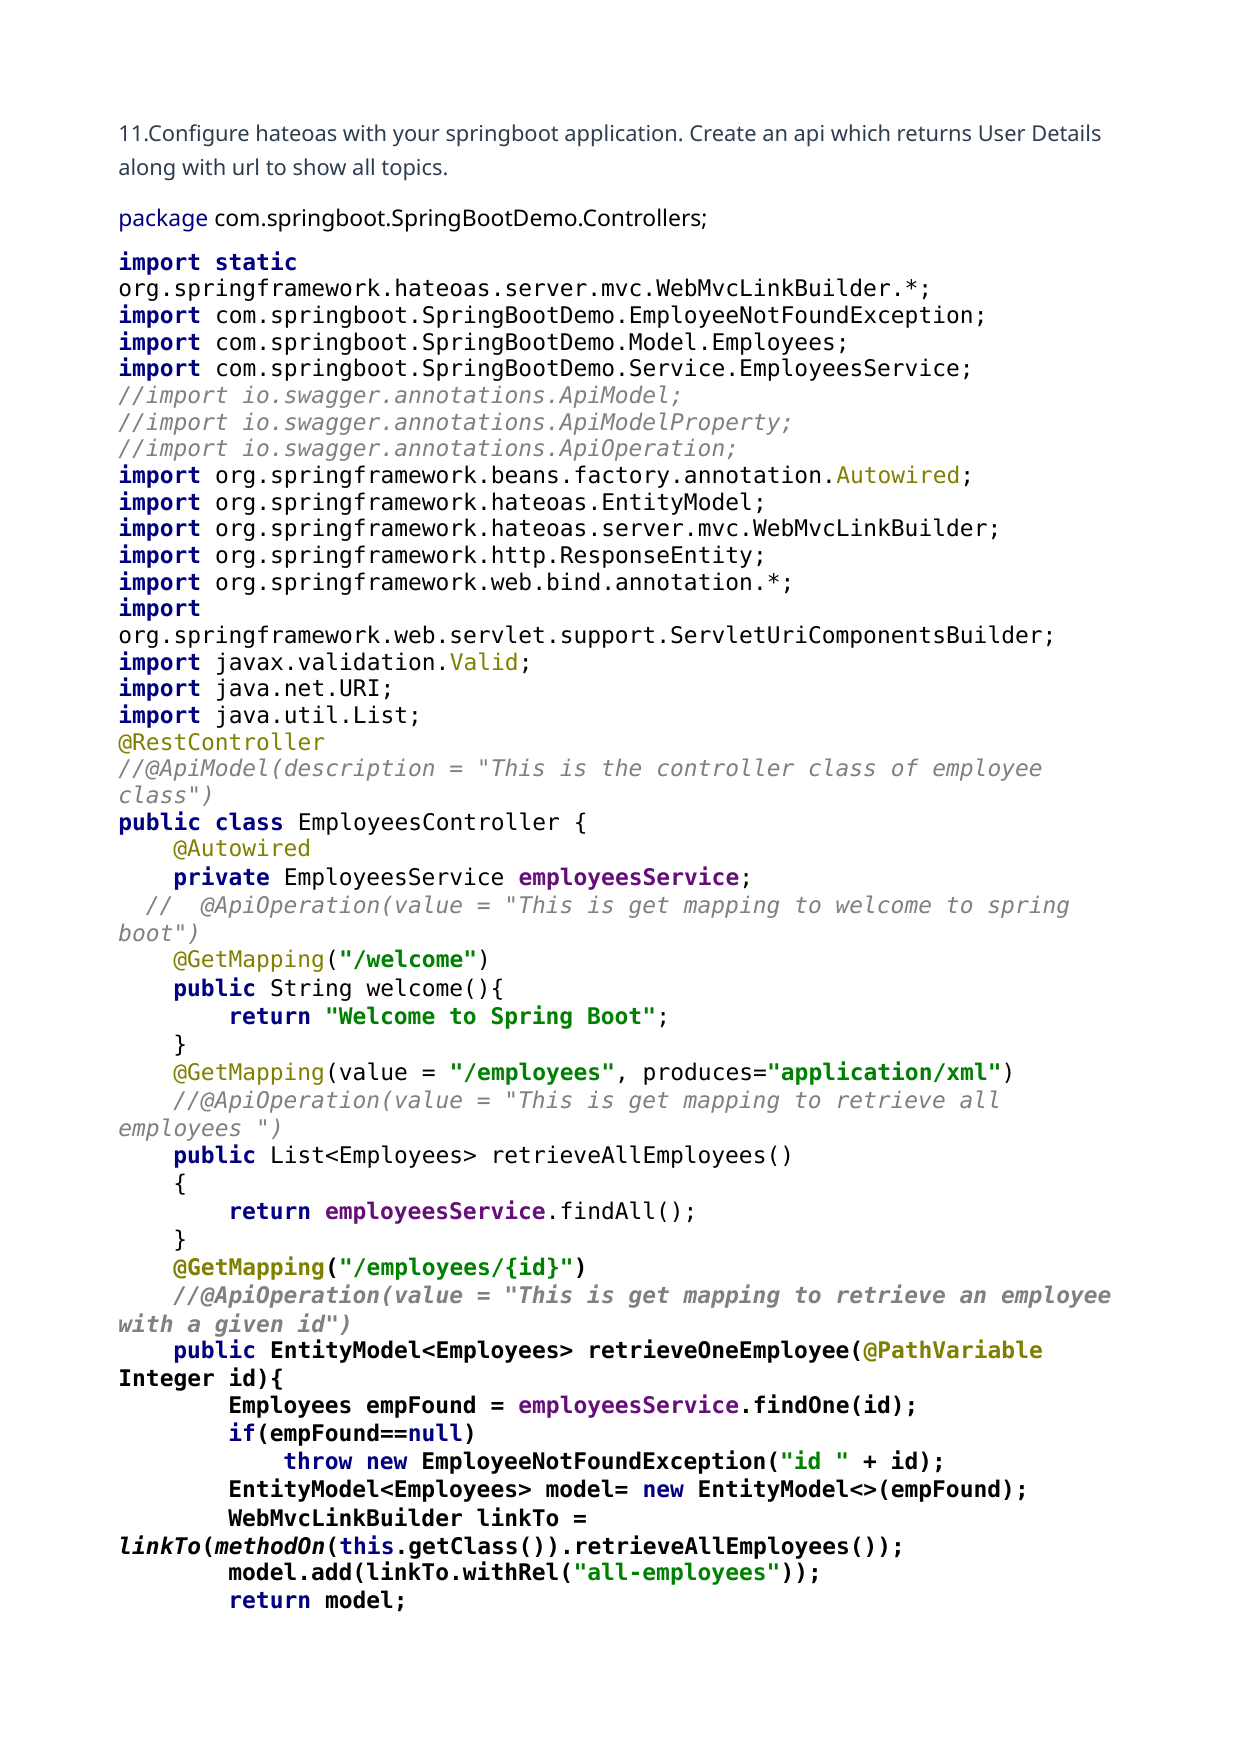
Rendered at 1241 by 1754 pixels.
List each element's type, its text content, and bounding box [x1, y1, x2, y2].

text private EmployeesService employeesService; [118, 864, 1122, 892]
text @GetMapping("/employees/{id}") [118, 1254, 1122, 1283]
text import com.springboot.SpringBootDemo.Service.EmployeesService; [118, 356, 1122, 382]
text } [118, 1031, 1122, 1059]
text public EntityModel<Employees> retrieveOneEmployee(@PathVariable Integer id){ [118, 1337, 1122, 1392]
text import org.springframework.web.servlet.support.ServletUriComponentsBuilder; [118, 596, 1122, 649]
text if(empFound==null) [118, 1420, 1122, 1448]
text return model; [118, 1588, 1122, 1616]
text public class EmployeesController { [118, 809, 1122, 836]
text EntityModel<Employees> model= new EntityModel<>(empFound); [118, 1477, 1122, 1505]
text @GetMapping(value = "/employees", produces="application/xml") [118, 1059, 1122, 1087]
text public List<Employees> retrieveAllEmployees() [118, 1142, 1122, 1170]
text { [118, 1170, 1122, 1198]
text import javax.validation.Valid; [118, 649, 1122, 676]
text import java.util.List; [118, 702, 1122, 729]
text public String welcome(){ [118, 975, 1122, 1003]
text import com.springboot.SpringBootDemo.Model.Employees; [118, 329, 1122, 356]
text package com.springboot.SpringBootDemo.Controllers; [118, 202, 1122, 233]
text import org.springframework.web.bind.annotation.*; [118, 569, 1122, 596]
text } [118, 1226, 1122, 1254]
text @Autowired [118, 836, 1122, 864]
text //import io.swagger.annotations.ApiModel; [118, 382, 1122, 409]
text 11.Configure hateoas with your springboot application. Create an api which returns User Details along with url to show all topics. [118, 118, 1122, 182]
text import org.springframework.hateoas.EntityModel; [118, 489, 1122, 516]
text import org.springframework.hateoas.server.mvc.WebMvcLinkBuilder; [118, 516, 1122, 542]
text import java.net.URI; [118, 676, 1122, 702]
text throw new EmployeeNotFoundException("id " + id); [118, 1448, 1122, 1477]
text @RestController [118, 729, 1122, 756]
text import com.springboot.SpringBootDemo.EmployeeNotFoundException; [118, 302, 1122, 329]
text import org.springframework.http.ResponseEntity; [118, 542, 1122, 569]
text @GetMapping("/welcome") [118, 947, 1122, 975]
text import static org.springframework.hateoas.server.mvc.WebMvcLinkBuilder.*; [118, 249, 1122, 302]
text return employeesService.findAll(); [118, 1198, 1122, 1226]
text model.add(linkTo.withRel("all-employees")); [118, 1559, 1122, 1588]
text Employees empFound = employeesService.findOne(id); [118, 1392, 1122, 1420]
text import org.springframework.beans.factory.annotation.Autowired; [118, 462, 1122, 489]
text //import io.swagger.annotations.ApiOperation; [118, 436, 1122, 462]
text //@ApiModel(description = "This is the controller class of employee class") [118, 756, 1122, 809]
text // @ApiOperation(value = "This is get mapping to welcome to spring boot") [118, 892, 1122, 947]
text //@ApiOperation(value = "This is get mapping to retrieve all employees ") [118, 1087, 1122, 1142]
text //@ApiOperation(value = "This is get mapping to retrieve an employee with a given id") [118, 1283, 1122, 1337]
text WebMvcLinkBuilder linkTo = linkTo(methodOn(this.getClass()).retrieveAllEmployees()); [118, 1505, 1122, 1559]
text return "Welcome to Spring Boot"; [118, 1003, 1122, 1031]
text //import io.swagger.annotations.ApiModelProperty; [118, 409, 1122, 436]
